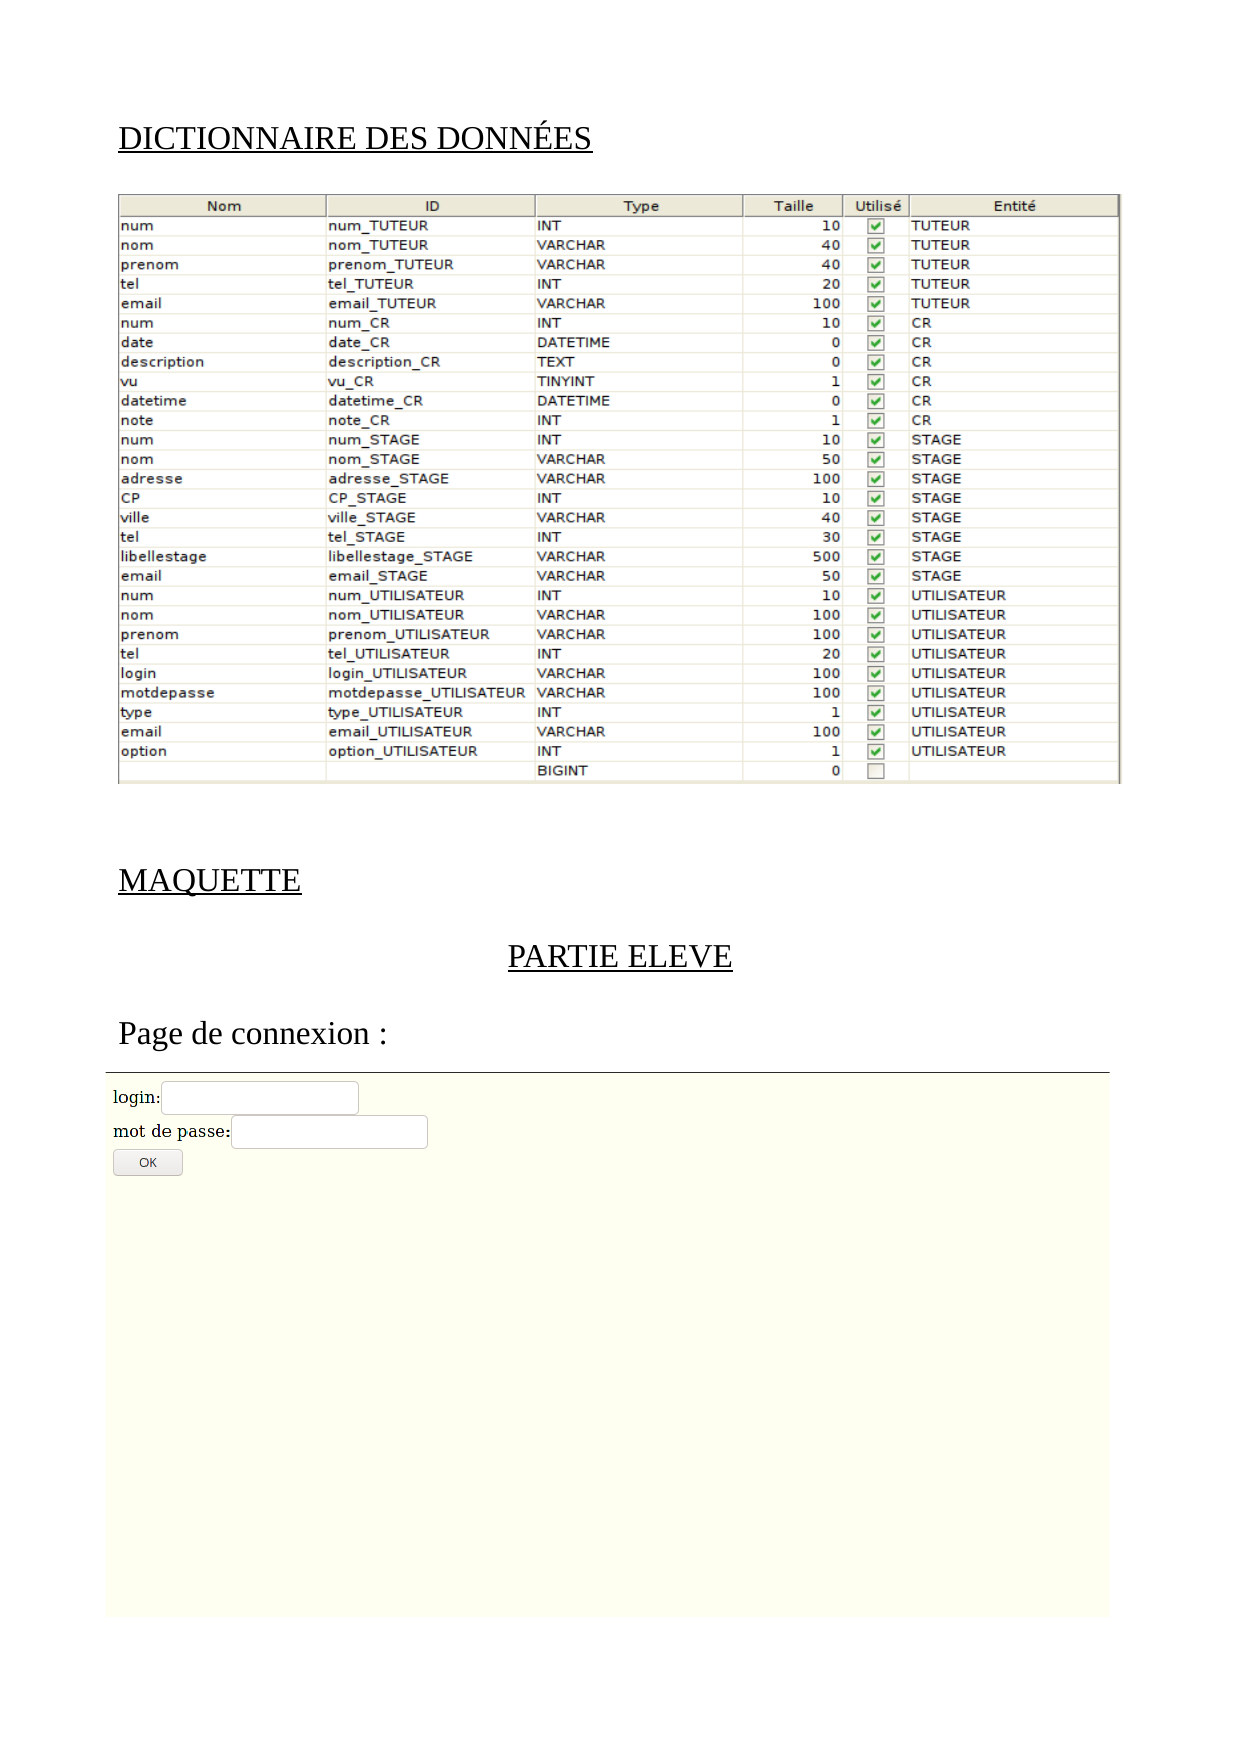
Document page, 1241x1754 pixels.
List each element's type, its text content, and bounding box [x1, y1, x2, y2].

text DICTIONNAIRE DES DONNÉES [118, 118, 1122, 156]
picture [105, 1072, 1110, 1617]
text MAQUETTE [118, 860, 1122, 898]
text PARTIE ELEVE [118, 936, 1122, 975]
picture [118, 194, 1123, 784]
text Page de connexion : [118, 1013, 1122, 1051]
